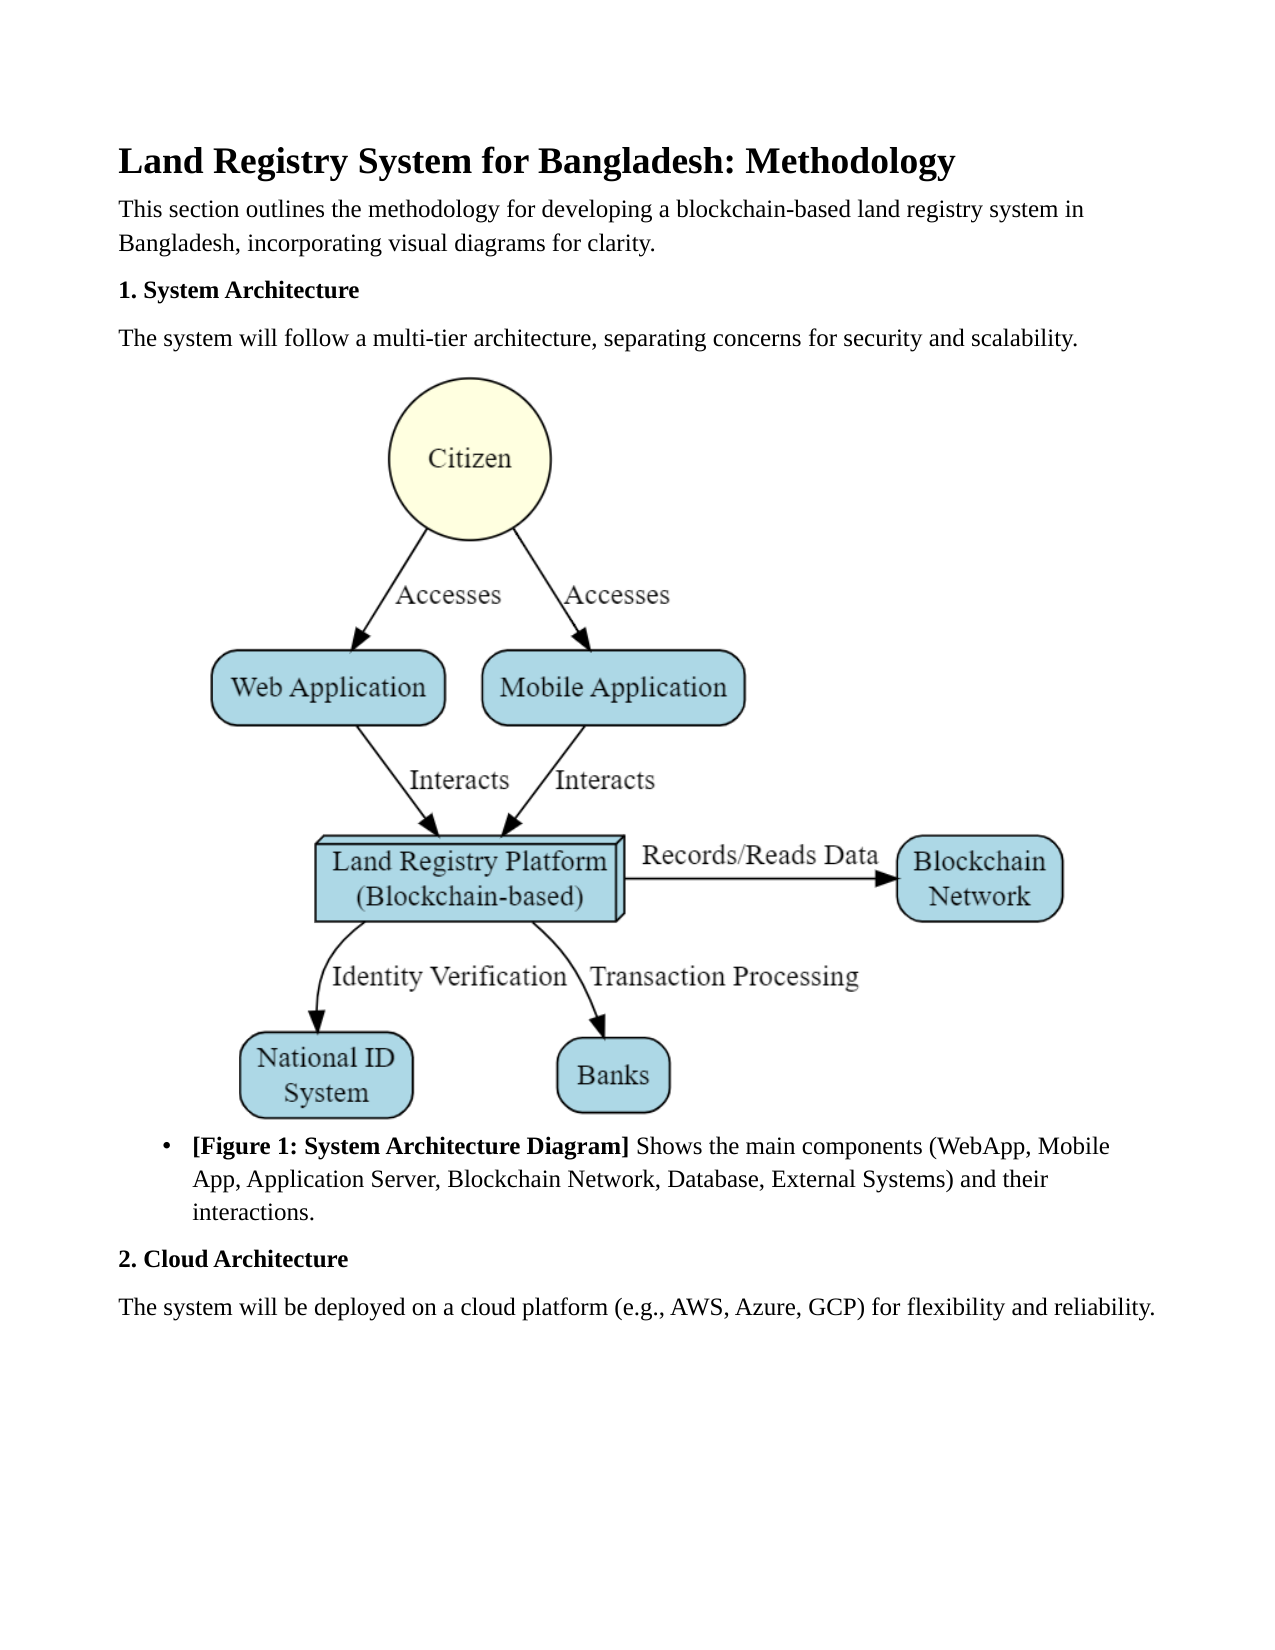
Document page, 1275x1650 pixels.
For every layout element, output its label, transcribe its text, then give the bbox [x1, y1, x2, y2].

subtitle Land Registry System for Bangladesh: Methodology [118, 139, 1157, 182]
list [Figure 1: System Architecture Diagram] Shows the main components (WebApp, Mobile App, Application Server, Blockchain Network, Database, External Systems) and their interactions. [162, 768, 1157, 1226]
text The system will be deployed on a cloud platform (e.g., AWS, Azure, GCP) for flexibility and reliability. [118, 1292, 1157, 1321]
text This section outlines the methodology for developing a blockchain-based land registry system in Bangladesh, incorporating visual diagrams for clarity. [118, 194, 1157, 256]
text 1. System Architecture [118, 275, 1157, 304]
text The system will follow a multi-tier architecture, separating concerns for security and scalability. [118, 323, 1157, 352]
text 2. Cloud Architecture [118, 1244, 1157, 1273]
picture [203, 370, 1072, 1127]
